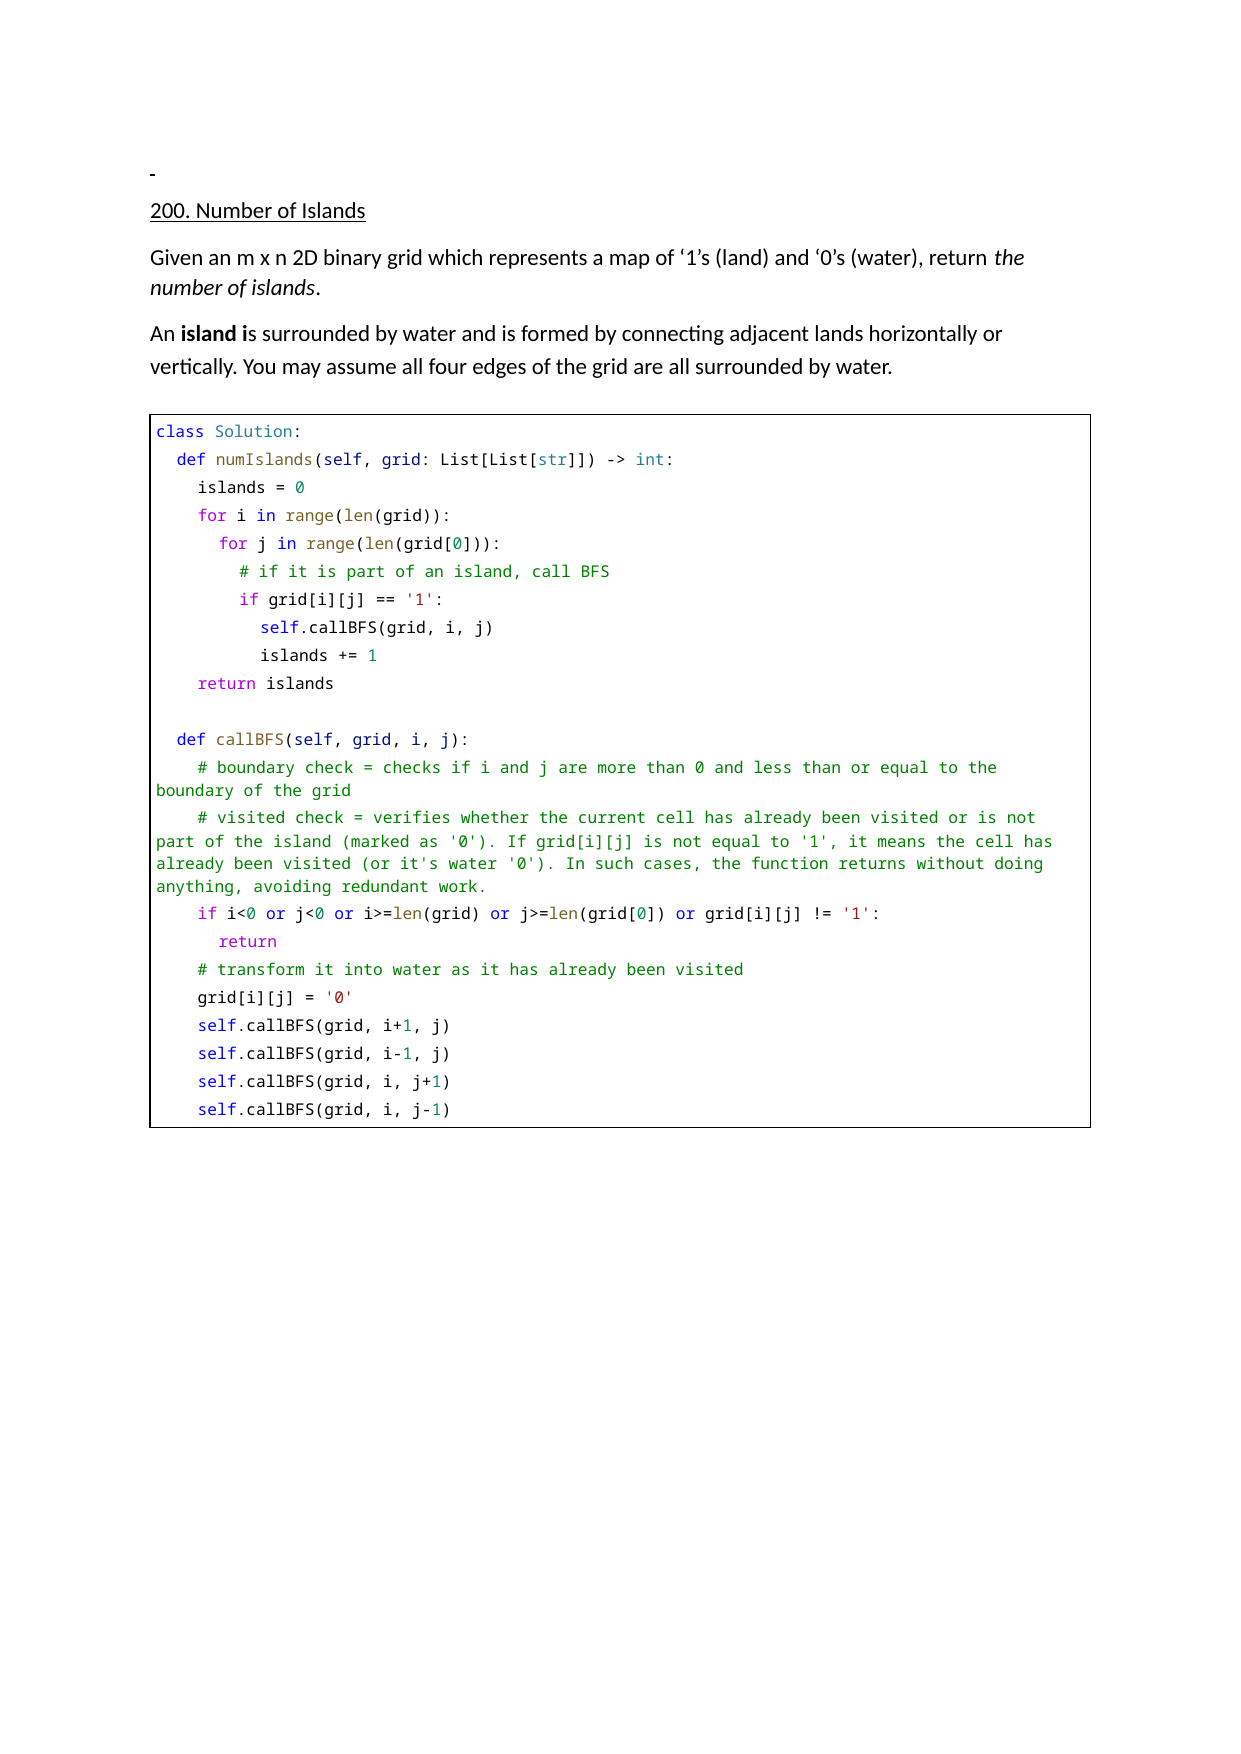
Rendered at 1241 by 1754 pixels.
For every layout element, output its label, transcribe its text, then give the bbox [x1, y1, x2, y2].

text An island is surrounded by water and is formed by connecting adjacent lands horizontally or vertically. You may assume all four edges of the grid are all surrounded by water. [150, 319, 1090, 380]
text 200. Number of Islands [150, 197, 1090, 224]
text Given an m x n 2D binary grid which represents a map of ‘1’s (land) and ‘0’s (water), return the number of islands. [150, 243, 1090, 301]
table_header class Solution: def numIslands(self, grid: List[List[str]]) -> int: islands = 0 for i in range(len(grid)): for j in range(len(grid[0])): # if it is part of an island, call BFS if grid[i][j] == '1': self.callBFS(grid, i, j) islands += 1 return islands def callBFS(self, grid, i, j): # boundary check = checks if i and j are more than 0 and less than or equal to the boundary of the grid # visited check = verifies whether the current cell has already been visited or is not part of the island (marked as '0'). If grid[i][j] is not equal to '1', it means the cell has already been visited (or it's water '0'). In such cases, the function returns without doing anything, avoiding redundant work. if i<0 or j<0 or i>=len(grid) or j>=len(grid[0]) or grid[i][j] != '1': return # transform it into water as it has already been visited grid[i][j] = '0' self.callBFS(grid, i+1, j) self.callBFS(grid, i-1, j) self.callBFS(grid, i, j+1) self.callBFS(grid, i, j-1) [151, 415, 1090, 1127]
